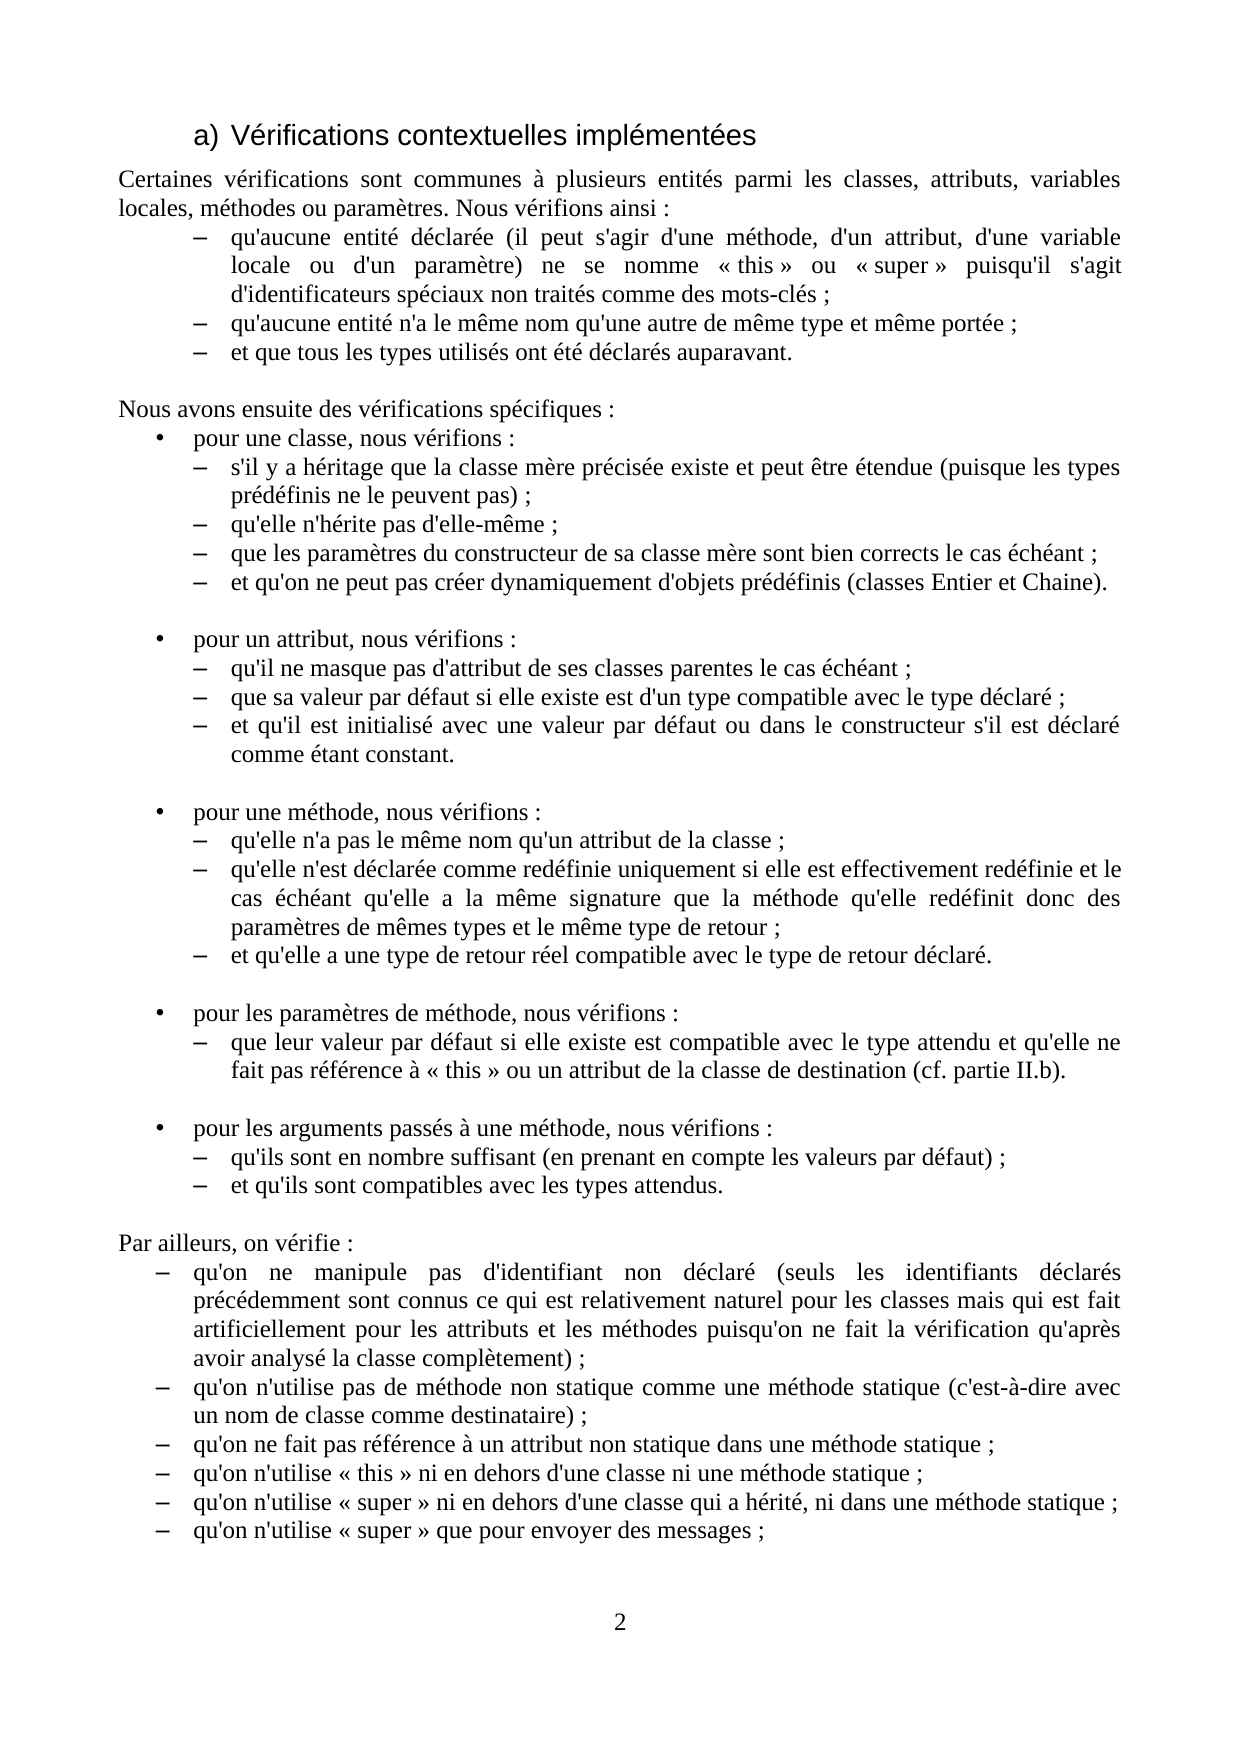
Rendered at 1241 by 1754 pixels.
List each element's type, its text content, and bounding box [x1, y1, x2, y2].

text Certaines vérifications sont communes à plusieurs entités parmi les classes, attributs, variables locales, méthodes ou paramètres. Nous vérifions ainsi : [118, 164, 1122, 222]
list qu'on n'utilise « super » que pour envoyer des messages ; [156, 1515, 1122, 1544]
list qu'on n'utilise « this » ni en dehors d'une classe ni une méthode statique ; [156, 1458, 1122, 1487]
list qu'elle n'hérite pas d'elle-même ; [193, 509, 1122, 538]
list qu'il ne masque pas d'attribut de ses classes parentes le cas échéant ; [193, 653, 1122, 682]
list pour les arguments passés à une méthode, nous vérifions : [156, 1113, 1122, 1142]
list que les paramètres du constructeur de sa classe mère sont bien corrects le cas échéant ; [193, 538, 1122, 567]
list qu'aucune entité n'a le même nom qu'une autre de même type et même portée ; [193, 308, 1122, 337]
list qu'on ne fait pas référence à un attribut non statique dans une méthode statique ; [156, 1429, 1122, 1458]
list qu'on n'utilise pas de méthode non statique comme une méthode statique (c'est-à-dire avec un nom de classe comme destinataire) ; [156, 1372, 1122, 1429]
list et qu'on ne peut pas créer dynamiquement d'objets prédéfinis (classes Entier et Chaine). [193, 567, 1122, 595]
list qu'aucune entité déclarée (il peut s'agir d'une méthode, d'un attribut, d'une variable locale ou d'un paramètre) ne se nomme « this » ou « super » puisqu'il s'agit d'identificateurs spéciaux non traités comme des mots-clés ; [193, 222, 1122, 308]
list pour les paramètres de méthode, nous vérifions : [156, 998, 1122, 1027]
list que sa valeur par défaut si elle existe est d'un type compatible avec le type déclaré ; [193, 682, 1122, 710]
list et qu'ils sont compatibles avec les types attendus. [193, 1170, 1122, 1199]
list qu'elle n'a pas le même nom qu'un attribut de la classe ; [193, 825, 1122, 854]
list qu'on n'utilise « super » ni en dehors d'une classe qui a hérité, ni dans une méthode statique ; [156, 1487, 1122, 1515]
list qu'on ne manipule pas d'identifiant non déclaré (seuls les identifiants déclarés précédemment sont connus ce qui est relativement naturel pour les classes mais qui est fait artificiellement pour les attributs et les méthodes puisqu'on ne fait la vérification qu'après avoir analysé la classe complètement) ; [156, 1257, 1122, 1372]
text Nous avons ensuite des vérifications spécifiques : [118, 394, 1122, 423]
list et que tous les types utilisés ont été déclarés auparavant. [193, 337, 1122, 365]
list que leur valeur par défaut si elle existe est compatible avec le type attendu et qu'elle ne fait pas référence à « this » ou un attribut de la classe de destination (cf. partie II.b). [193, 1027, 1122, 1084]
list qu'elle n'est déclarée comme redéfinie uniquement si elle est effectivement redéfinie et le cas échéant qu'elle a la même signature que la méthode qu'elle redéfinit donc des paramètres de mêmes types et le même type de retour ; [193, 854, 1122, 940]
list et qu'il est initialisé avec une valeur par défaut ou dans le constructeur s'il est déclaré comme étant constant. [193, 710, 1122, 768]
list pour une classe, nous vérifions : [156, 423, 1122, 452]
list pour un attribut, nous vérifions : [156, 624, 1122, 653]
text Par ailleurs, on vérifie : [118, 1228, 1122, 1257]
subtitle Vérifications contextuelles implémentées [193, 118, 1122, 152]
list qu'ils sont en nombre suffisant (en prenant en compte les valeurs par défaut) ; [193, 1142, 1122, 1170]
list pour une méthode, nous vérifions : [156, 797, 1122, 825]
list et qu'elle a une type de retour réel compatible avec le type de retour déclaré. [193, 940, 1122, 969]
list s'il y a héritage que la classe mère précisée existe et peut être étendue (puisque les types prédéfinis ne le peuvent pas) ; [193, 452, 1122, 509]
